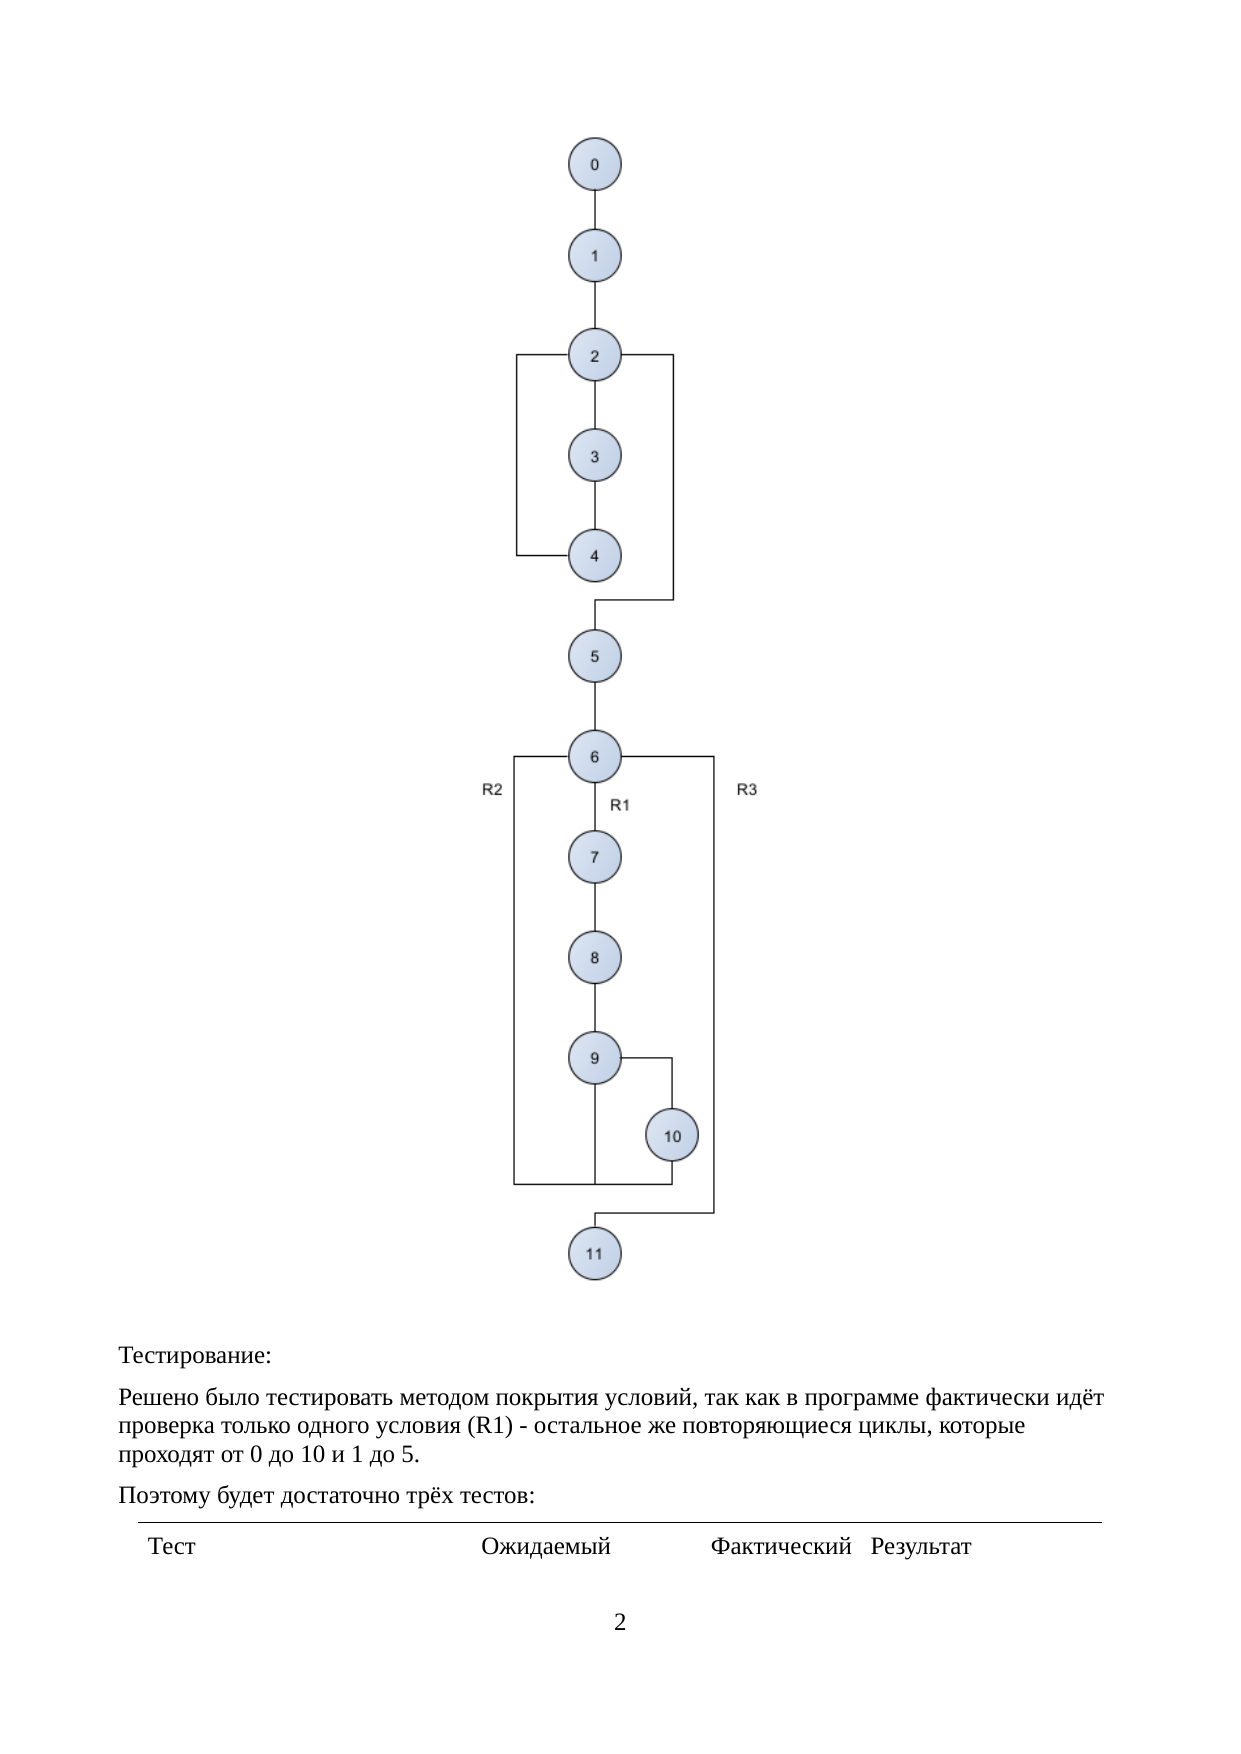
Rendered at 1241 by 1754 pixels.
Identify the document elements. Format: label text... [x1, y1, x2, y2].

table_header Фактический [620, 1523, 861, 1569]
table_header Ожидаемый [379, 1523, 620, 1569]
text Решено было тестировать методом покрытия условий, так как в программе фактически идёт проверка только одного условия (R1) - остальное же повторяющиеся циклы, которые проходят от 0 до 10 и 1 до 5. [118, 1382, 1122, 1468]
table_header Тест [138, 1523, 379, 1569]
text Тестирование: [118, 1341, 1122, 1369]
text Поэтому будет достаточно трёх тестов: [118, 1481, 1122, 1509]
table_header Результат [861, 1523, 1102, 1569]
